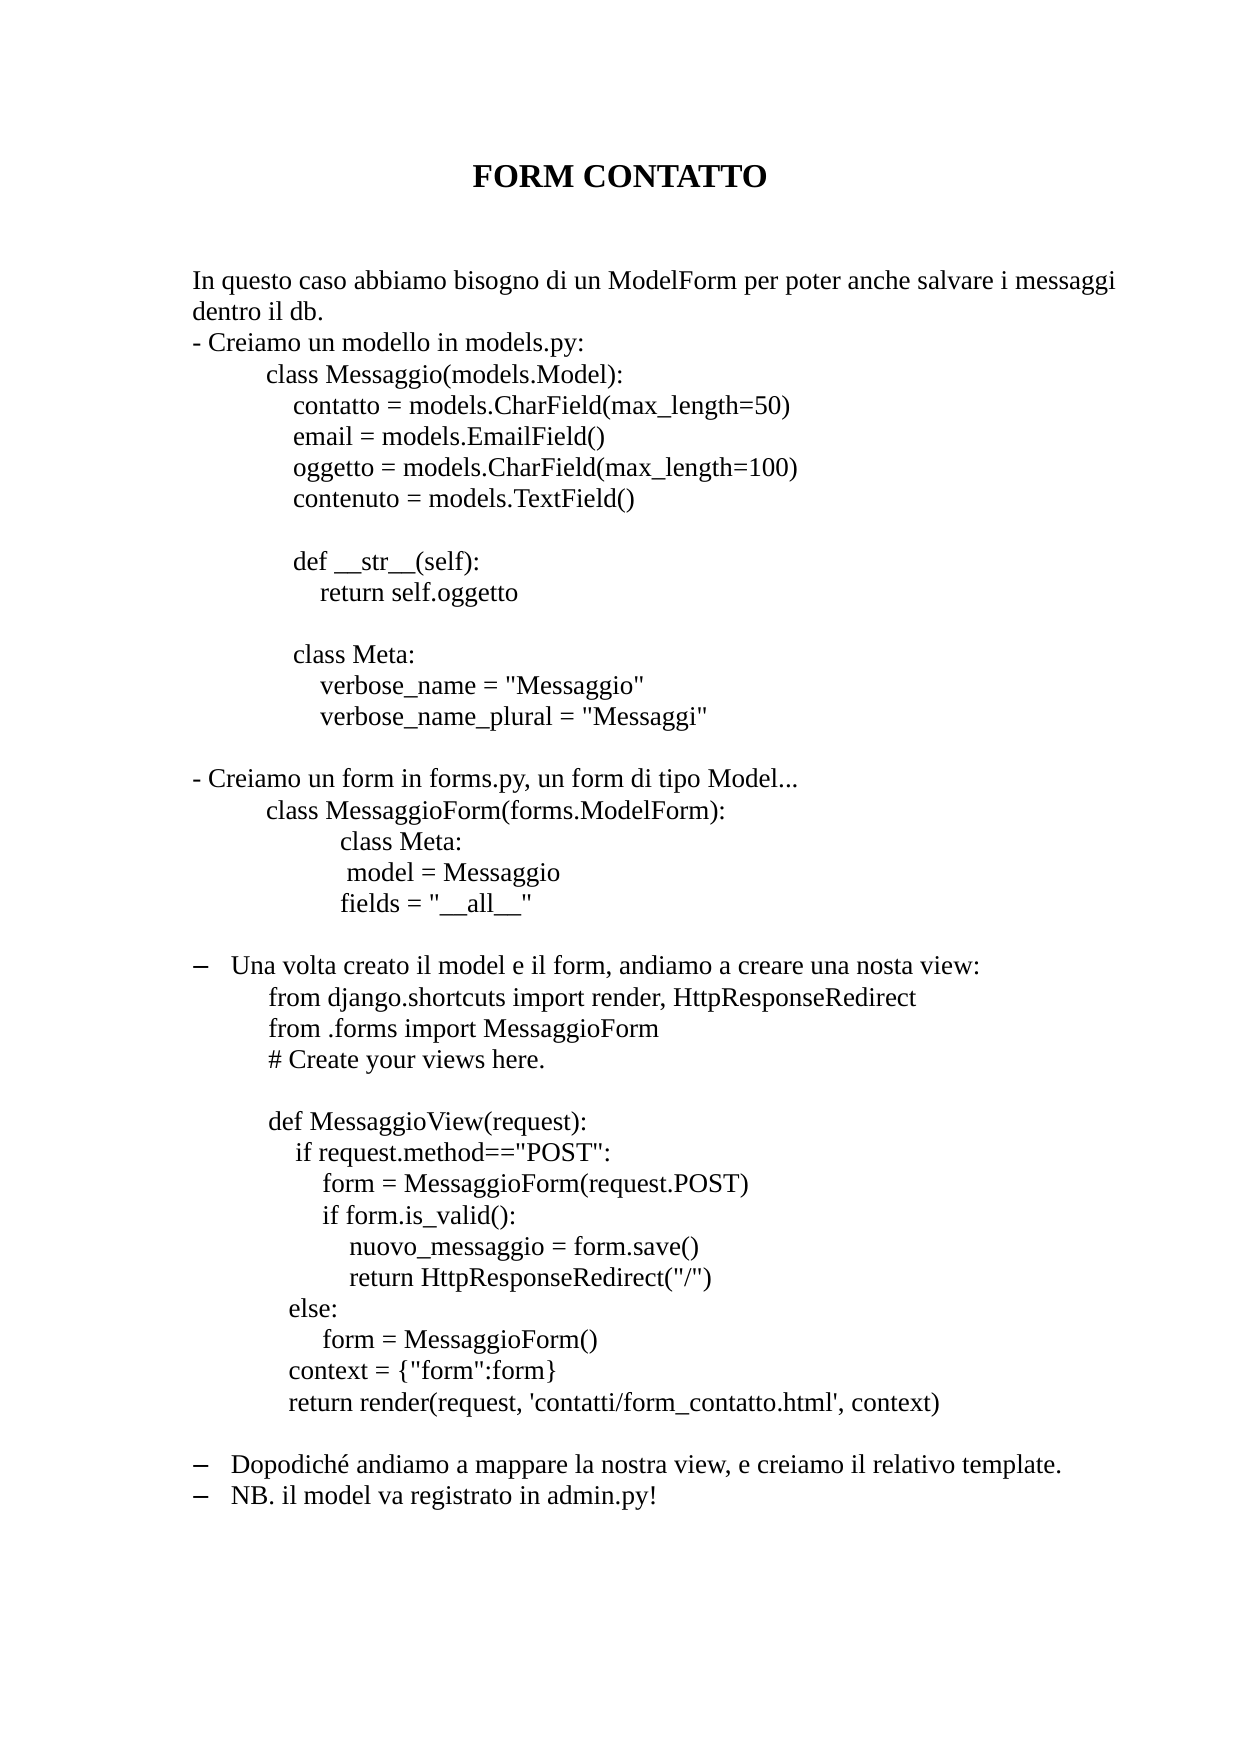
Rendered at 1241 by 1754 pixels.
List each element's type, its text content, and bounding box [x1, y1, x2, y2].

list Dopodiché andiamo a mappare la nostra view, e creiamo il relativo template. [193, 1448, 1122, 1479]
list if form.is_valid(): [231, 1199, 1122, 1230]
text fields = "__all__" [118, 887, 1122, 918]
list NB. il model va registrato in admin.py! [193, 1479, 1122, 1510]
text email = models.EmailField() [266, 420, 1122, 451]
text verbose_name = "Messaggio" [266, 669, 1122, 700]
list return render(request, 'contatti/form_contatto.html', context) [231, 1386, 1122, 1417]
text class MessaggioForm(forms.ModelForm): [118, 794, 1122, 825]
text class Messaggio(models.Model): [266, 358, 1122, 389]
text - Creiamo un modello in models.py: [192, 327, 1122, 358]
text oggetto = models.CharField(max_length=100) [266, 451, 1122, 482]
list form = MessaggioForm(request.POST) [231, 1168, 1122, 1199]
list nuovo_messaggio = form.save() [231, 1230, 1122, 1261]
list return HttpResponseRedirect("/") [231, 1261, 1122, 1292]
list from .forms import MessaggioForm [231, 1012, 1122, 1043]
text - Creiamo un form in forms.py, un form di tipo Model... [118, 763, 1122, 794]
list form = MessaggioForm() [231, 1323, 1122, 1354]
text model = Messaggio [118, 856, 1122, 887]
list Una volta creato il model e il form, andiamo a creare una nosta view: [193, 949, 1122, 981]
text return self.oggetto [266, 576, 1122, 607]
text In questo caso abbiamo bisogno di un ModelForm per poter anche salvare i messaggi dentro il db. [192, 264, 1122, 327]
text contenuto = models.TextField() [266, 482, 1122, 513]
text verbose_name_plural = "Messaggi" [266, 700, 1122, 731]
list if request.method=="POST": [231, 1136, 1122, 1168]
text contatto = models.CharField(max_length=50) [266, 389, 1122, 420]
text FORM CONTATTO [118, 156, 1122, 195]
text class Meta: [266, 638, 1122, 669]
text class Meta: [118, 825, 1122, 856]
list # Create your views here. [231, 1043, 1122, 1074]
list context = {"form":form} [231, 1354, 1122, 1386]
text def __str__(self): [266, 544, 1122, 576]
list else: [231, 1292, 1122, 1323]
list def MessaggioView(request): [231, 1105, 1122, 1136]
list from django.shortcuts import render, HttpResponseRedirect [231, 981, 1122, 1012]
